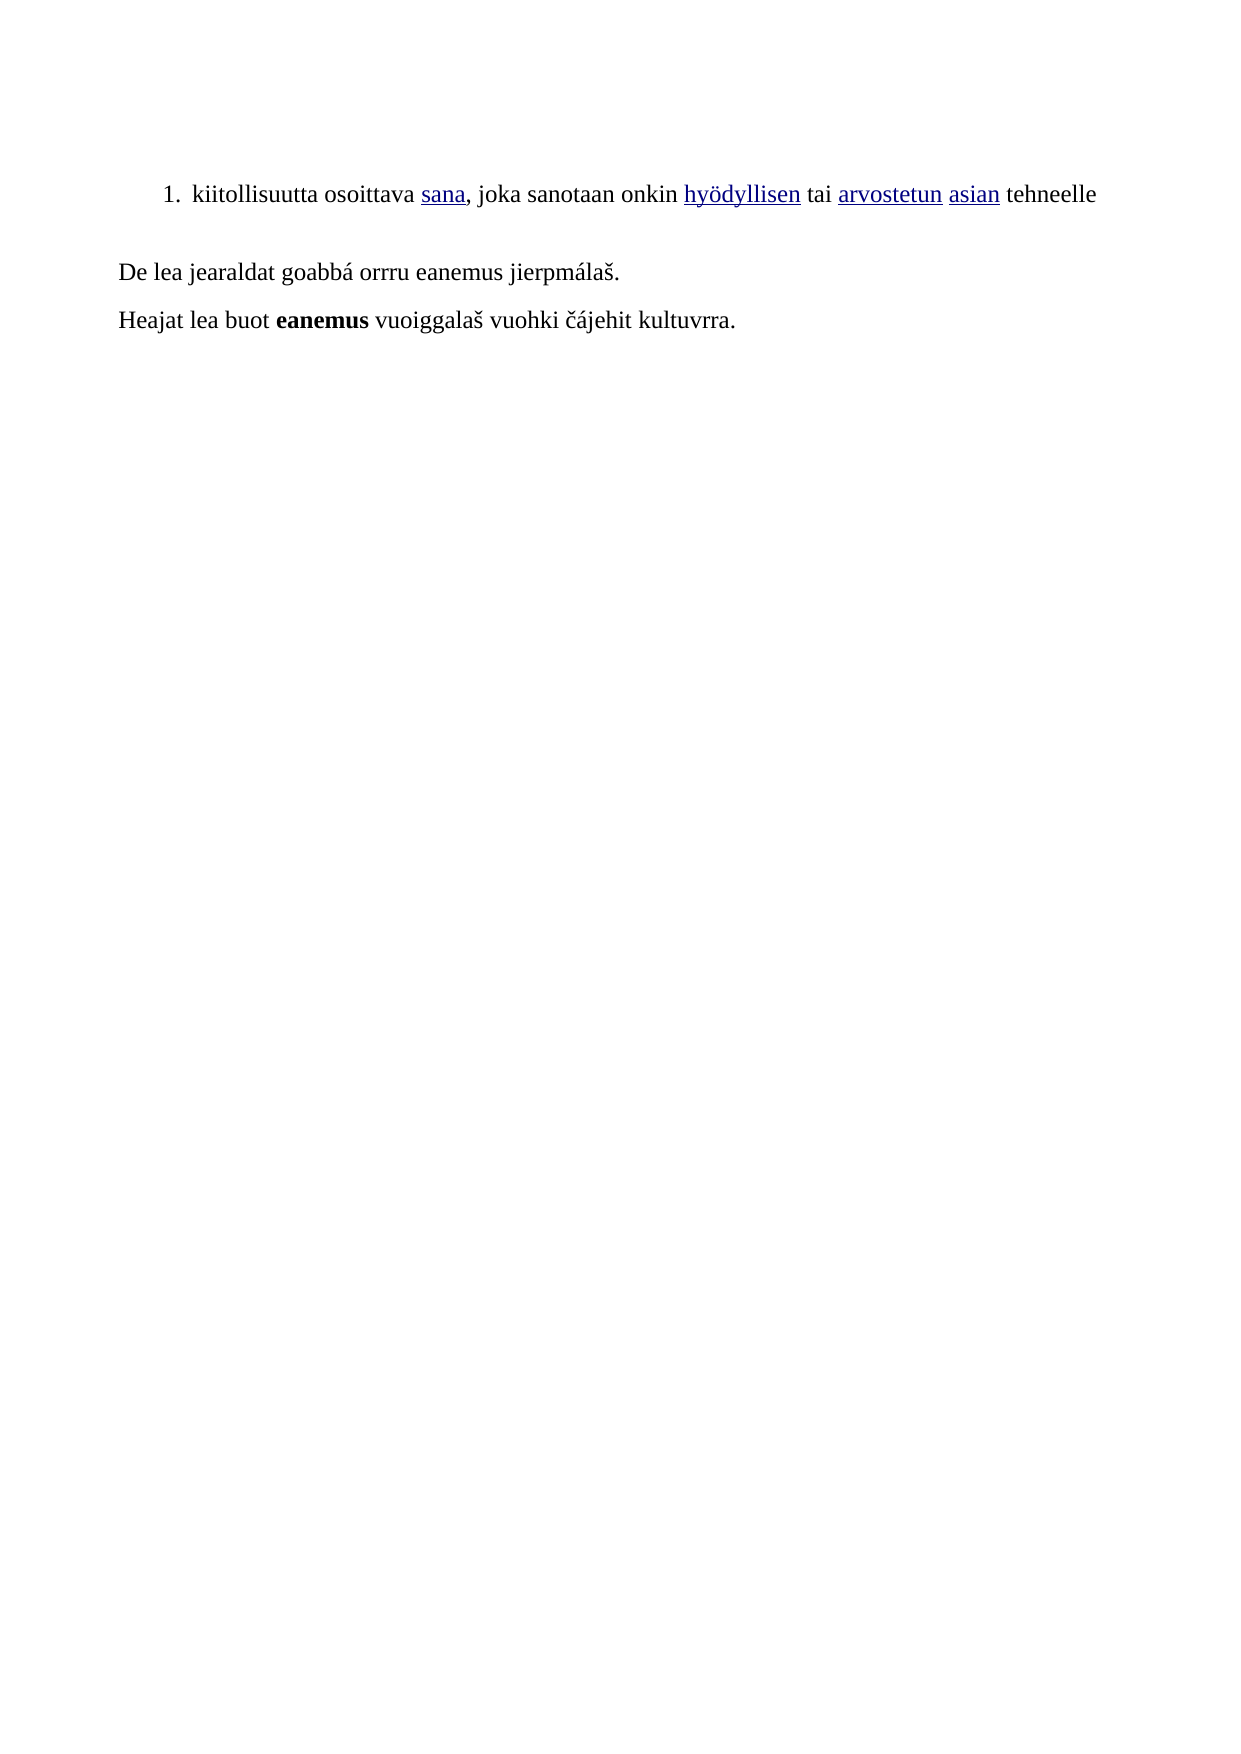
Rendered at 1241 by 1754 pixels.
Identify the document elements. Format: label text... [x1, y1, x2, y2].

text De lea jearaldat goabbá orrru eanemus jierpmálaš. [118, 257, 1122, 285]
text Heajat lea buot eanemus vuoiggalaš vuohki čájehit kultuvrra. [118, 306, 1122, 334]
list kiitollisuutta osoittava sana, joka sanotaan onkin hyödyllisen tai arvostetun asian tehneelle [162, 179, 1122, 207]
